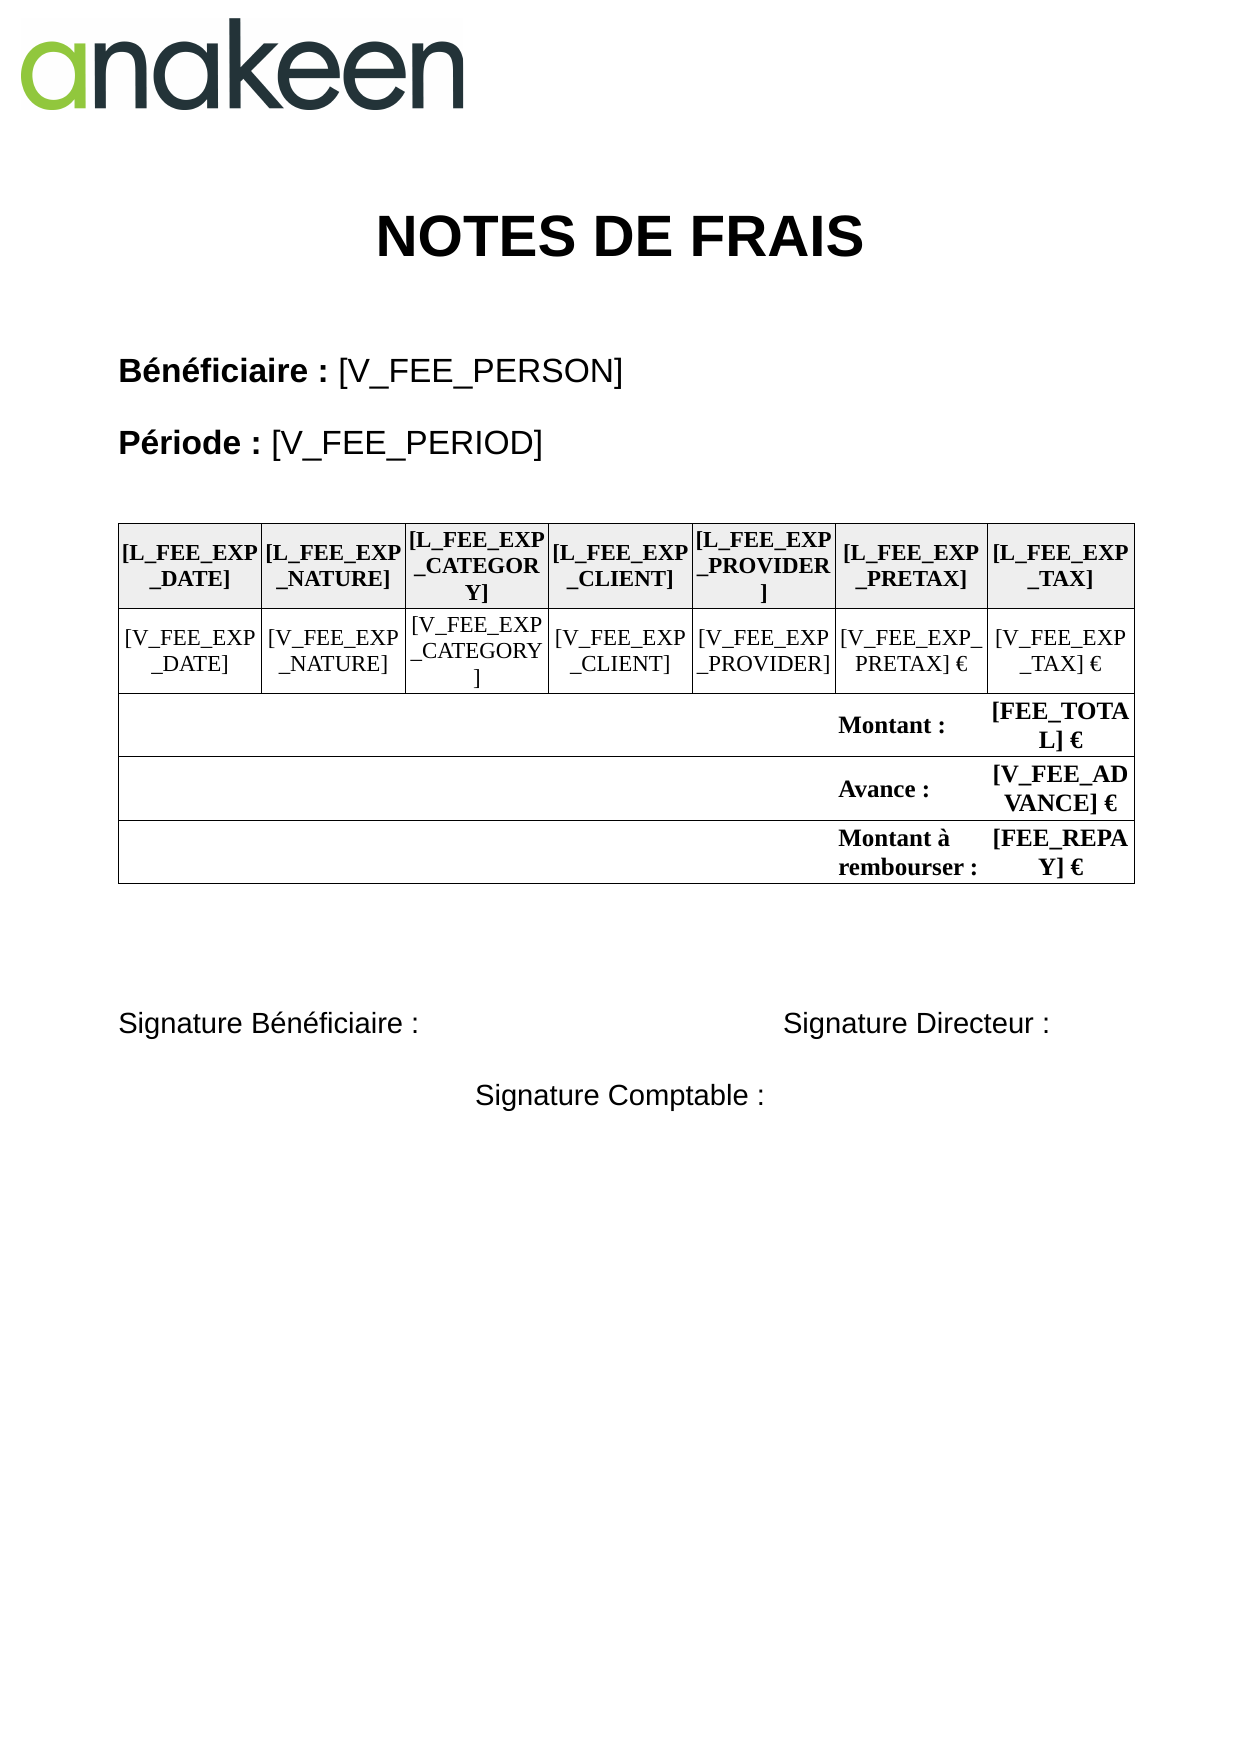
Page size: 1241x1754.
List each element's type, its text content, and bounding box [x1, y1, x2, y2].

subtitle Signature Bénéficiaire : Signature Directeur : [118, 1007, 1122, 1040]
subtitle Bénéficiaire : [V_FEE_PERSON] [118, 351, 1122, 389]
table_cell [V_FEE_EXP_CLIENT] [549, 609, 692, 693]
table_cell [119, 694, 835, 756]
subtitle Signature Comptable : [118, 1078, 1122, 1111]
table_header [L_FEE_EXP_TAX] [988, 524, 1134, 608]
table_cell [V_FEE_EXP_TAX] € [988, 609, 1134, 693]
table_cell Montant : [835, 694, 987, 756]
table_cell [FEE_REPAY] € [987, 821, 1134, 883]
table_header [L_FEE_EXP_NATURE] [262, 524, 405, 608]
table_cell [V_FEE_EXP_DATE] [119, 609, 261, 693]
table_cell [V_FEE_EXP_NATURE] [262, 609, 405, 693]
table_cell [119, 757, 835, 820]
table_cell [V_FEE_EXP_PRETAX] € [836, 609, 987, 693]
table_cell [V_FEE_ADVANCE] € [987, 757, 1134, 820]
table_cell [119, 821, 835, 883]
table_header [L_FEE_EXP_PROVIDER] [693, 524, 835, 608]
table_header [L_FEE_EXP_PRETAX] [836, 524, 987, 608]
title NOTES DE FRAIS [118, 201, 1122, 268]
table_cell Montant à rembourser : [835, 821, 987, 883]
table_header [L_FEE_EXP_DATE] [119, 524, 261, 608]
subtitle Période : [V_FEE_PERIOD] [118, 423, 1122, 461]
table_header [L_FEE_EXP_CATEGORY] [406, 524, 548, 608]
picture [21, 18, 464, 110]
table_header [L_FEE_EXP_CLIENT] [549, 524, 692, 608]
table_cell Avance : [835, 757, 987, 820]
table_cell [FEE_TOTAL] € [987, 694, 1134, 756]
table_cell [V_FEE_EXP_CATEGORY] [406, 609, 548, 693]
table_cell [V_FEE_EXP_PROVIDER] [693, 609, 835, 693]
